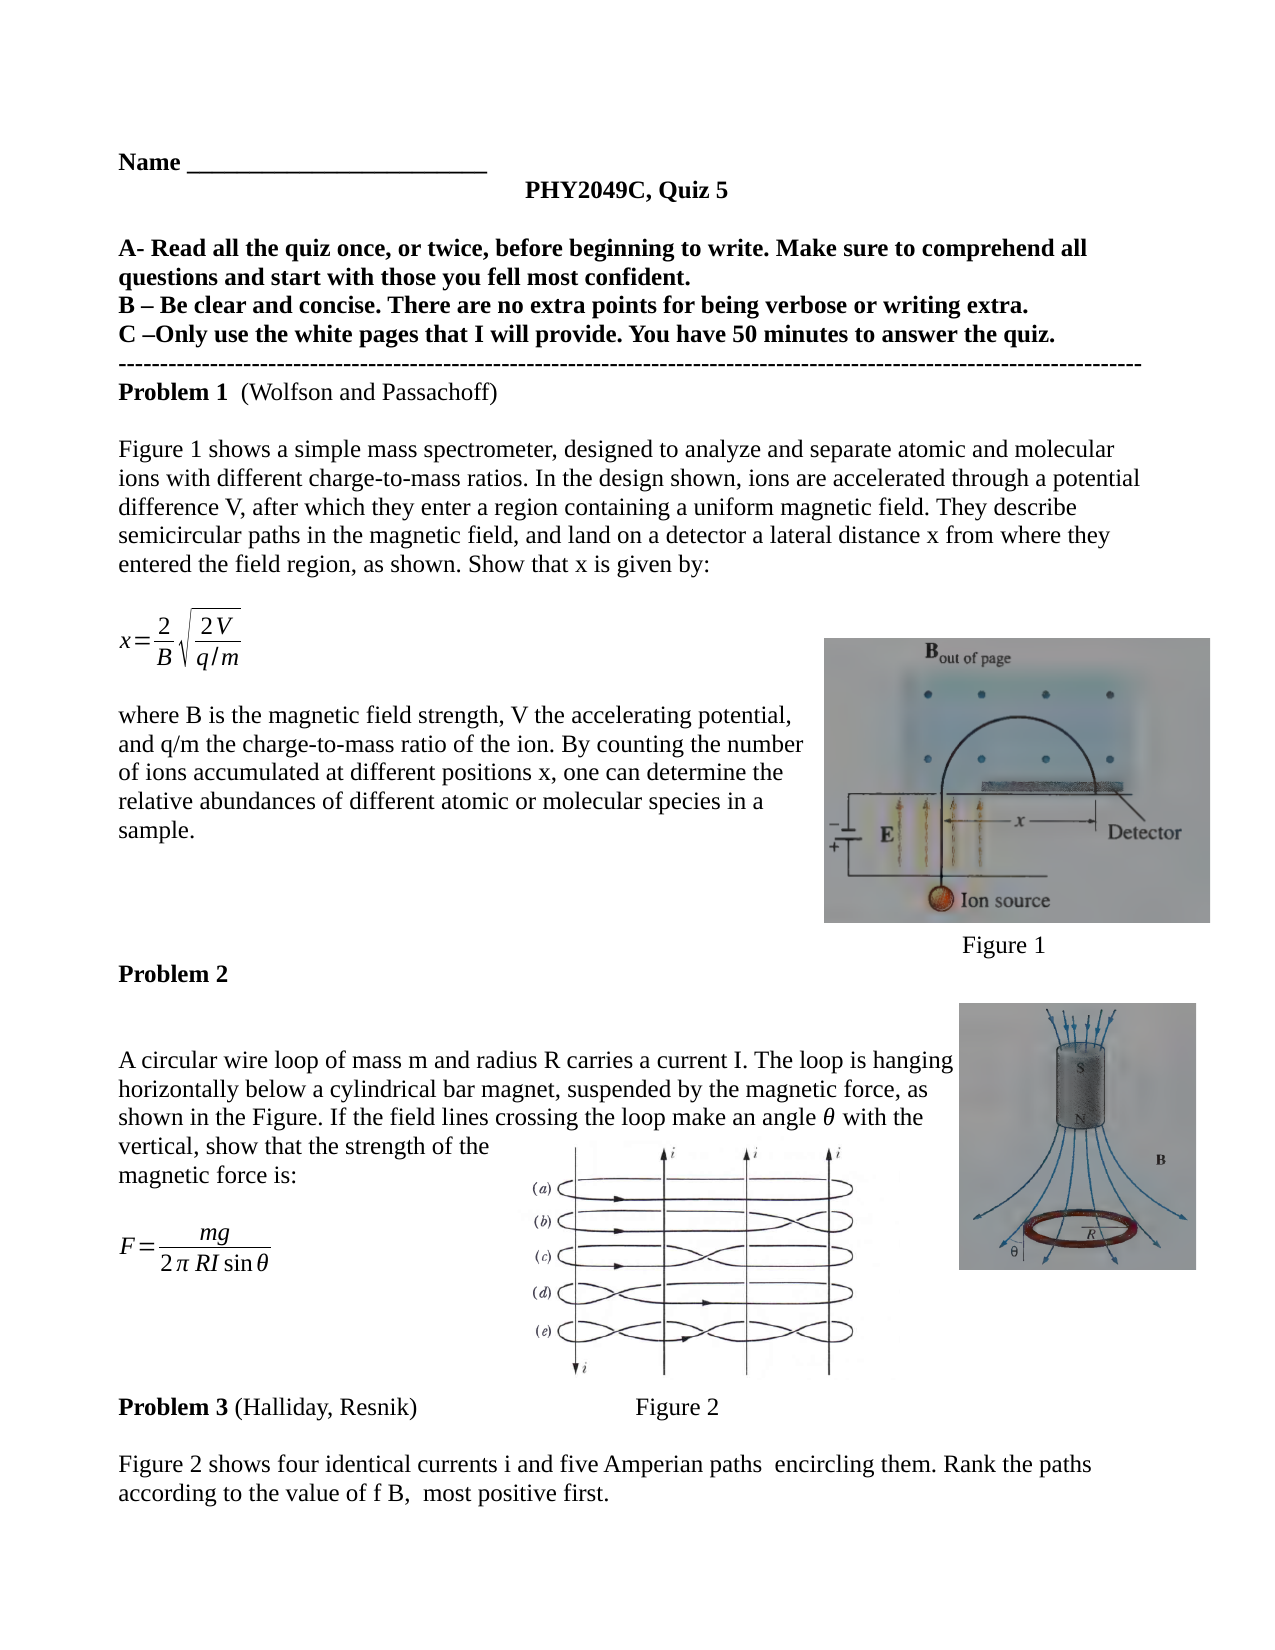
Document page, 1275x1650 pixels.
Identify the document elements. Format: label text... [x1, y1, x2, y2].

picture [959, 1003, 1197, 1270]
text --------------------------------------------------------------------------------------------------------------------------- [118, 348, 1157, 377]
picture [517, 1136, 900, 1380]
text A- Read all the quiz once, or twice, before beginning to write. Make sure to comprehend all questions and start with those you fell most confident. [118, 233, 1157, 291]
text C –Only use the white pages that I will provide. You have 50 minutes to answer the quiz. [118, 319, 1157, 348]
text A circular wire loop of mass m and radius R carries a current I. The loop is hanging horizontally below a cylindrical bar magnet, suspended by the magnetic force, as shown in the Figure. If the field lines crossing the loop make an angle with the vertical, show that the strength of the magnetic force is: [118, 1045, 959, 1189]
text Figure 1 shows a simple mass spectrometer, designed to analyze and separate atomic and molecular ions with different charge-to-mass ratios. In the design shown, ions are accelerated through a potential difference V, after which they enter a region containing a uniform magnetic field. They describe semicircular paths in the magnetic field, and land on a detector a lateral distance x from where they entered the field region, as shown. Show that x is given by: [118, 434, 1157, 578]
text Figure 2 shows four identical currents i and five Amperian paths encircling them. Rank the paths according to the value of f B, most positive first. [118, 1449, 1157, 1507]
text PHY2049C, Quiz 5 [118, 176, 1157, 204]
picture [824, 638, 1210, 923]
text Figure 1 [118, 930, 1157, 959]
text B – Be clear and concise. There are no extra points for being verbose or writing extra. [118, 291, 1157, 319]
text Problem 2 [118, 959, 1157, 987]
text Name ________________________ [118, 147, 1157, 176]
text where B is the magnetic field strength, V the accelerating potential, and q/m the charge-to-mass ratio of the ion. By counting the number of ions accumulated at different positions x, one can determine the relative abundances of different atomic or molecular species in a sample. [118, 700, 824, 844]
text Problem 3 (Halliday, Resnik) Figure 2 [118, 1392, 1157, 1421]
text Problem 1 (Wolfson and Passachoff) [118, 377, 1157, 406]
